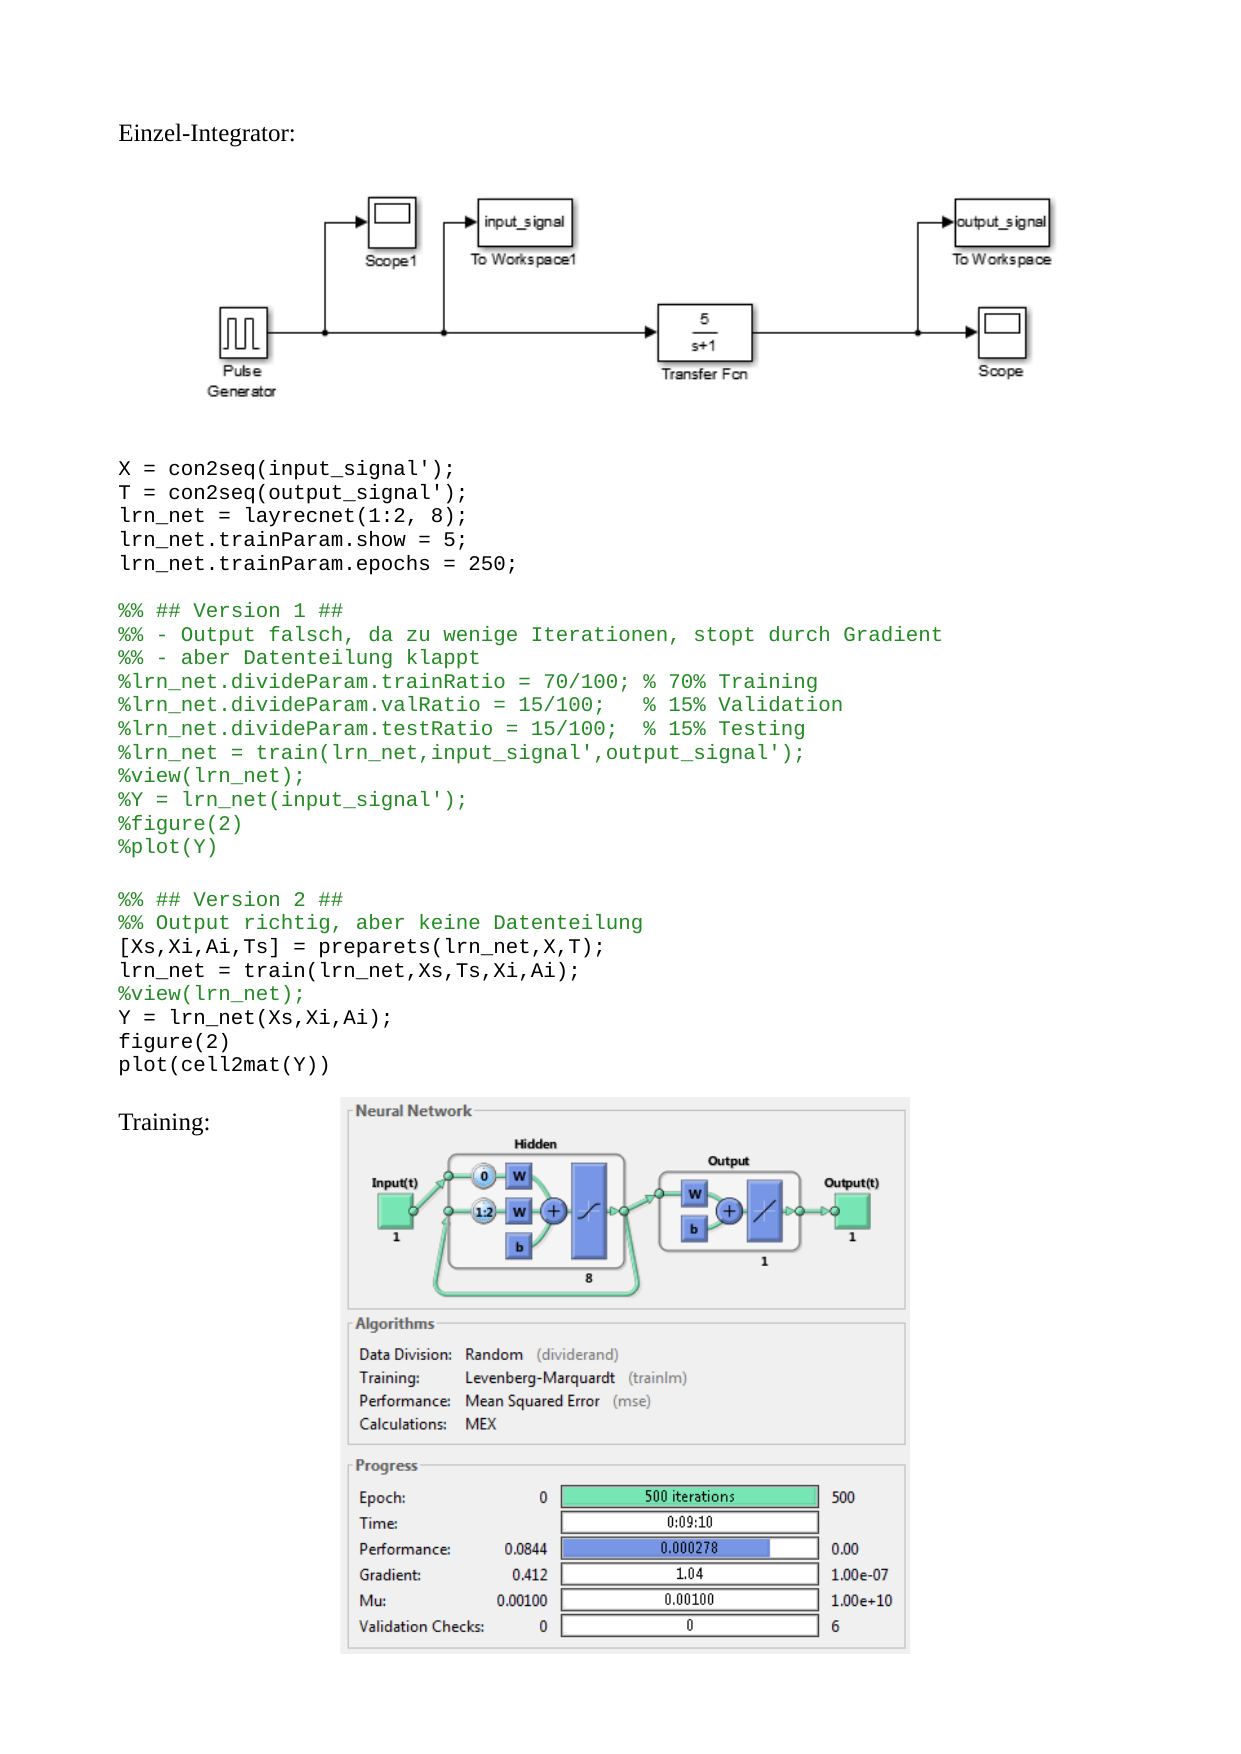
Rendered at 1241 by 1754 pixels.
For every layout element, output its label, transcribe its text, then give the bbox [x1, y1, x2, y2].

text %view(lrn_net); [118, 983, 1122, 1007]
text %% ## Version 1 ## [118, 600, 1122, 623]
text %figure(2) [118, 813, 1122, 836]
text [910, 1107, 1122, 1135]
text %Y = lrn_net(input_signal'); [118, 789, 1122, 813]
text %view(lrn_net); [118, 765, 1122, 789]
text lrn_net = layrecnet(1:2, 8); [118, 505, 1122, 529]
text %lrn_net.divideParam.valRatio = 15/100; % 15% Validation [118, 694, 1122, 718]
text X = con2seq(input_signal'); [118, 458, 1122, 482]
text [Xs,Xi,Ai,Ts] = preparets(lrn_net,X,T); [118, 936, 1122, 960]
picture [340, 1097, 910, 1654]
text %% - Output falsch, da zu wenige Iterationen, stopt durch Gradient [118, 623, 1122, 647]
text lrn_net.trainParam.epochs = 250; [118, 553, 1122, 576]
text lrn_net.trainParam.show = 5; [118, 529, 1122, 553]
text lrn_net = train(lrn_net,Xs,Ts,Xi,Ai); [118, 960, 1122, 983]
text %lrn_net.divideParam.testRatio = 15/100; % 15% Testing [118, 718, 1122, 742]
text figure(2) [118, 1031, 1122, 1054]
text %% - aber Datenteilung klappt [118, 647, 1122, 671]
text Einzel-Integrator: [118, 118, 1122, 147]
text T = con2seq(output_signal'); [118, 482, 1122, 505]
text plot(cell2mat(Y)) [118, 1054, 1122, 1078]
text %plot(Y) [118, 836, 1122, 860]
text Y = lrn_net(Xs,Xi,Ai); [118, 1007, 1122, 1031]
text %lrn_net = train(lrn_net,input_signal',output_signal'); [118, 742, 1122, 765]
picture [190, 161, 1066, 422]
text %% ## Version 2 ## [118, 889, 1122, 912]
text %% Output richtig, aber keine Datenteilung [118, 912, 1122, 936]
text Training: [118, 1107, 340, 1135]
text %lrn_net.divideParam.trainRatio = 70/100; % 70% Training [118, 671, 1122, 694]
